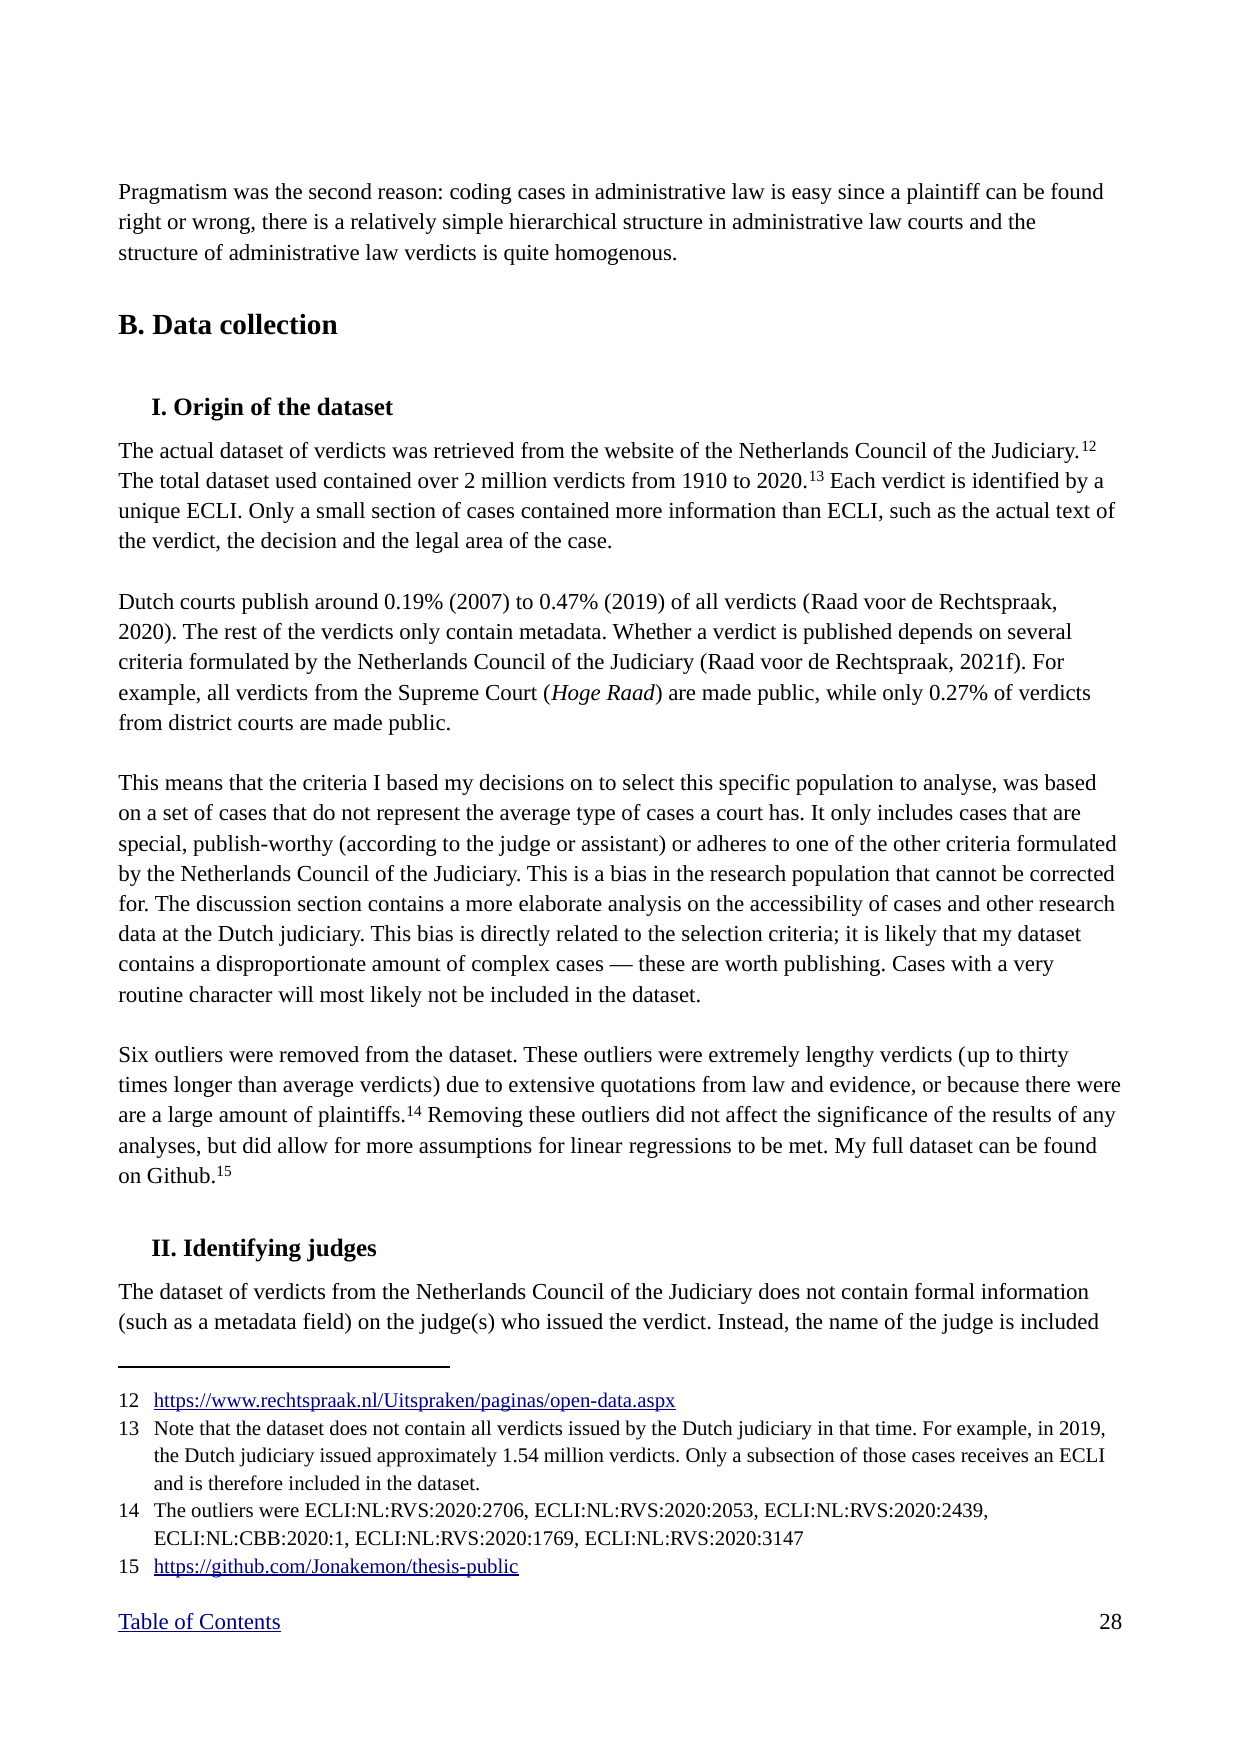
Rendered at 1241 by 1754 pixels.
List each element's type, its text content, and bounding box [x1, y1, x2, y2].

text This means that the criteria I based my decisions on to select this specific population to analyse, was based on a set of cases that do not represent the average type of cases a court has. It only includes cases that are special, publish-worthy (according to the judge or assistant) or adheres to one of the other criteria formulated by the Netherlands Council of the Judiciary. This is a bias in the research population that cannot be corrected for. The discussion section contains a more elaborate analysis on the accessibility of cases and other research data at the Dutch judiciary. This bias is directly related to the selection criteria; it is likely that my dataset contains a disproportionate amount of complex cases — these are worth publishing. Cases with a very routine character will most likely not be included in the dataset. [118, 769, 1122, 1007]
text https://github.com/Jonakemon/thesis-public [118, 1553, 1122, 1578]
text Six outliers were removed from the dataset. These outliers were extremely lengthy verdicts (up to thirty times longer than average verdicts) due to extensive quotations from law and evidence, or because there were are a large amount of plaintiffs. Removing these outliers did not affect the significance of the results of any analyses, but did allow for more assumptions for linear regressions to be met. My full dataset can be found on Github. [118, 1041, 1122, 1188]
text The dataset of verdicts from the Netherlands Council of the Judiciary does not contain formal information (such as a metadata field) on the judge(s) who issued the verdict. Instead, the name of the judge is included [118, 1278, 1122, 1334]
text The actual dataset of verdicts was retrieved from the website of the Netherlands Council of the Judiciary. The total dataset used contained over 2 million verdicts from 1910 to 2020. Each verdict is identified by a unique ECLI. Only a small section of cases contained more information than ECLI, such as the actual text of the verdict, the decision and the legal area of the case. [118, 437, 1122, 554]
subtitle I. Origin of the dataset [151, 392, 1122, 421]
subtitle II. Identifying judges [151, 1233, 1122, 1261]
text https://www.rechtspraak.nl/Uitspraken/paginas/open-data.aspx [118, 1388, 1122, 1412]
text Pragmatism was the second reason: coding cases in administrative law is easy since a plaintiff can be found right or wrong, there is a relatively simple hierarchical structure in administrative law courts and the structure of administrative law verdicts is quite homogenous. [118, 178, 1122, 265]
subtitle B. Data collection [118, 307, 1122, 341]
text Note that the dataset does not contain all verdicts issued by the Dutch judiciary in that time. For example, in 2019, the Dutch judiciary issued approximately 1.54 million verdicts. Only a subsection of those cases receives an ECLI and is therefore included in the dataset. [118, 1416, 1122, 1495]
text Dutch courts publish around 0.19% (2007) to 0.47% (2019) of all verdicts (Raad voor de Rechtspraak, 2020). The rest of the verdicts only contain metadata. Whether a verdict is published depends on several criteria formulated by the Netherlands Council of the Judiciary (Raad voor de Rechtspraak, 2021f). For example, all verdicts from the Supreme Court (Hoge Raad) are made public, while only 0.27% of verdicts from district courts are made public. [118, 588, 1122, 735]
text The outliers were ECLI:NL:RVS:2020:2706, ECLI:NL:RVS:2020:2053, ECLI:NL:RVS:2020:2439, ECLI:NL:CBB:2020:1, ECLI:NL:RVS:2020:1769, ECLI:NL:RVS:2020:3147 [118, 1498, 1122, 1550]
